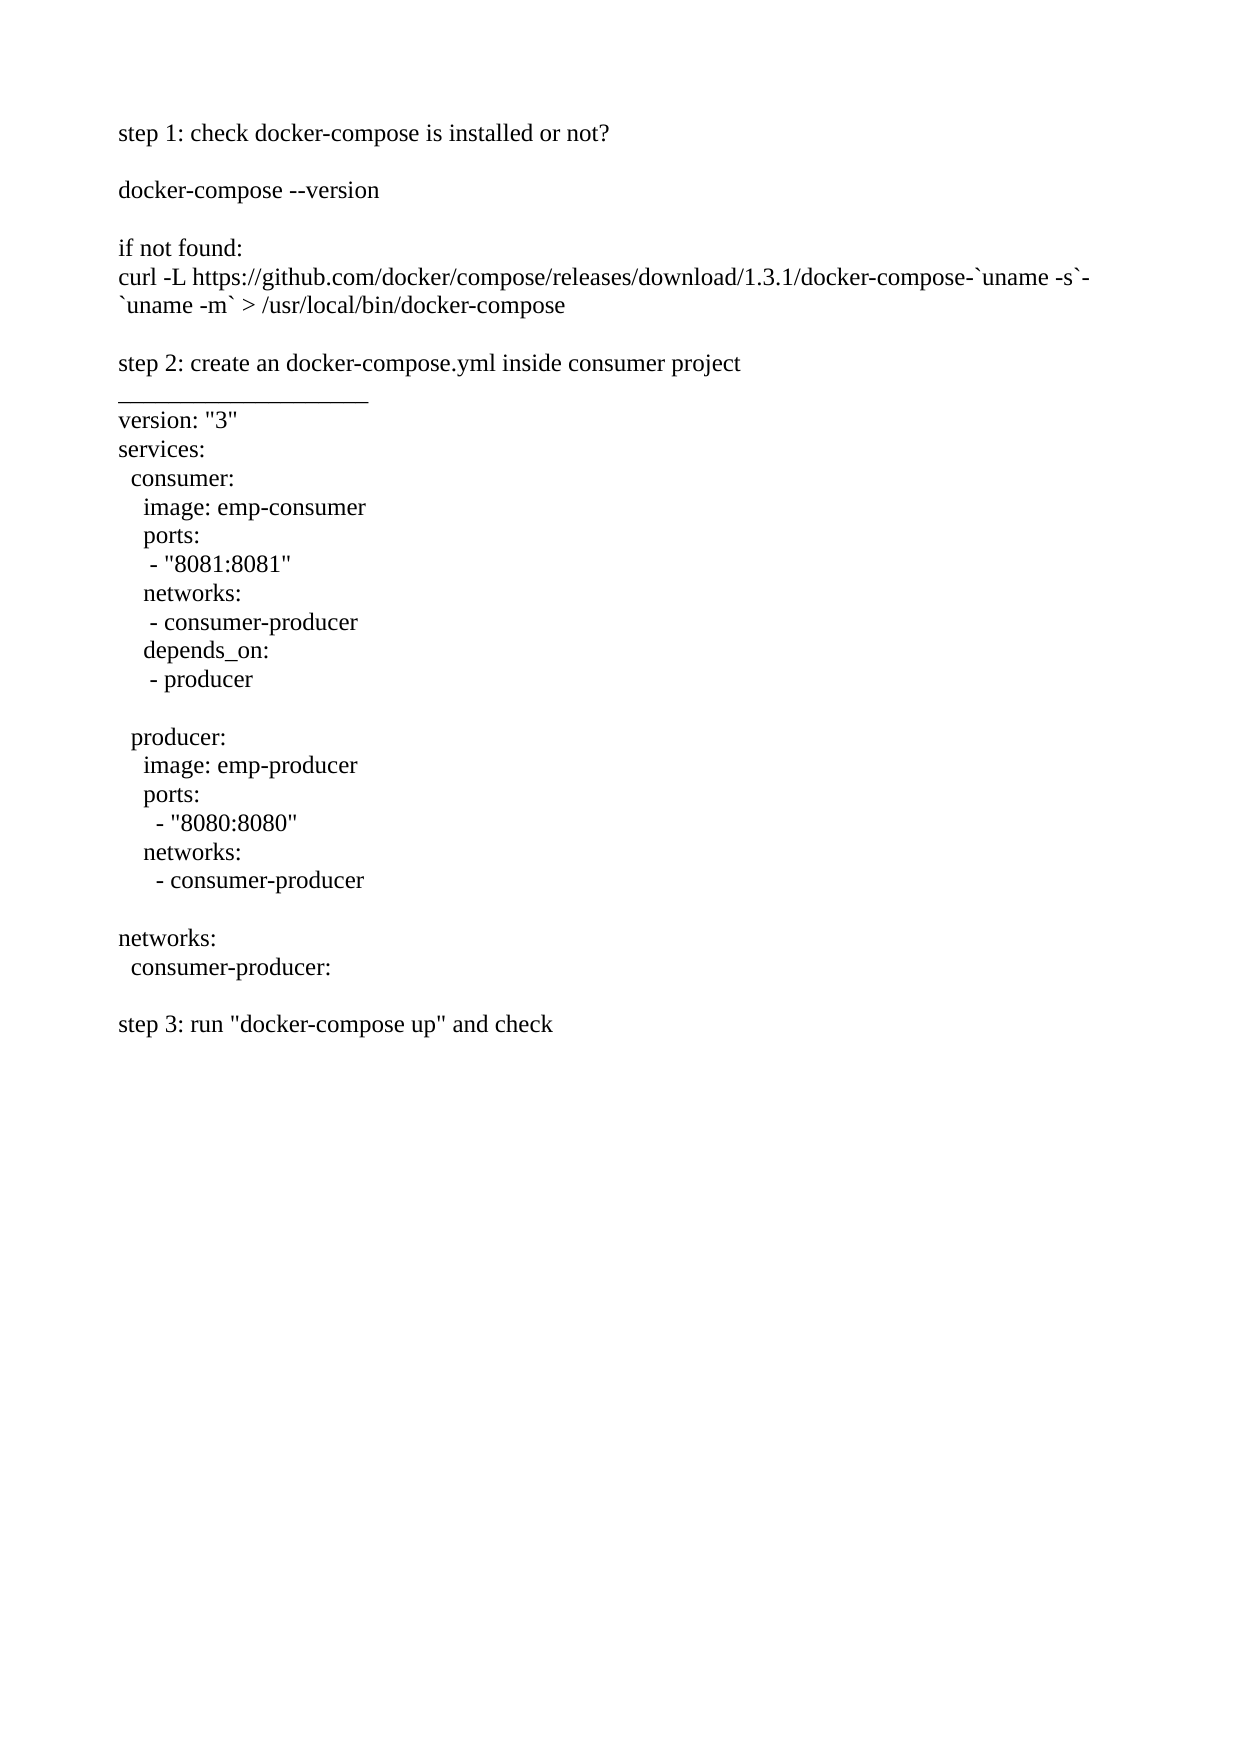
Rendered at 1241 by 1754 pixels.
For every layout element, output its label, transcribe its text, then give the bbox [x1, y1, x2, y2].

text depends_on: [118, 636, 1122, 664]
text ports: [118, 521, 1122, 549]
text - consumer-producer [118, 866, 1122, 894]
text - "8081:8081" [118, 549, 1122, 578]
text curl -L https://github.com/docker/compose/releases/download/1.3.1/docker-compose-`uname -s`-`uname -m` > /usr/local/bin/docker-compose [118, 262, 1122, 319]
text consumer-producer: [118, 952, 1122, 981]
text - "8080:8080" [118, 808, 1122, 837]
text version: "3" [118, 406, 1122, 434]
text ports: [118, 779, 1122, 808]
text services: [118, 434, 1122, 463]
text networks: [118, 837, 1122, 866]
text step 1: check docker-compose is installed or not? [118, 118, 1122, 147]
text networks: [118, 578, 1122, 607]
text docker-compose --version [118, 176, 1122, 204]
text networks: [118, 923, 1122, 952]
text - consumer-producer [118, 607, 1122, 636]
text - producer [118, 664, 1122, 693]
text ____________________ [118, 377, 1122, 406]
text producer: [118, 722, 1122, 751]
text image: emp-producer [118, 751, 1122, 779]
text consumer: [118, 463, 1122, 492]
text if not found: [118, 233, 1122, 262]
text step 3: run "docker-compose up" and check [118, 1009, 1122, 1038]
text step 2: create an docker-compose.yml inside consumer project [118, 348, 1122, 377]
text image: emp-consumer [118, 492, 1122, 521]
